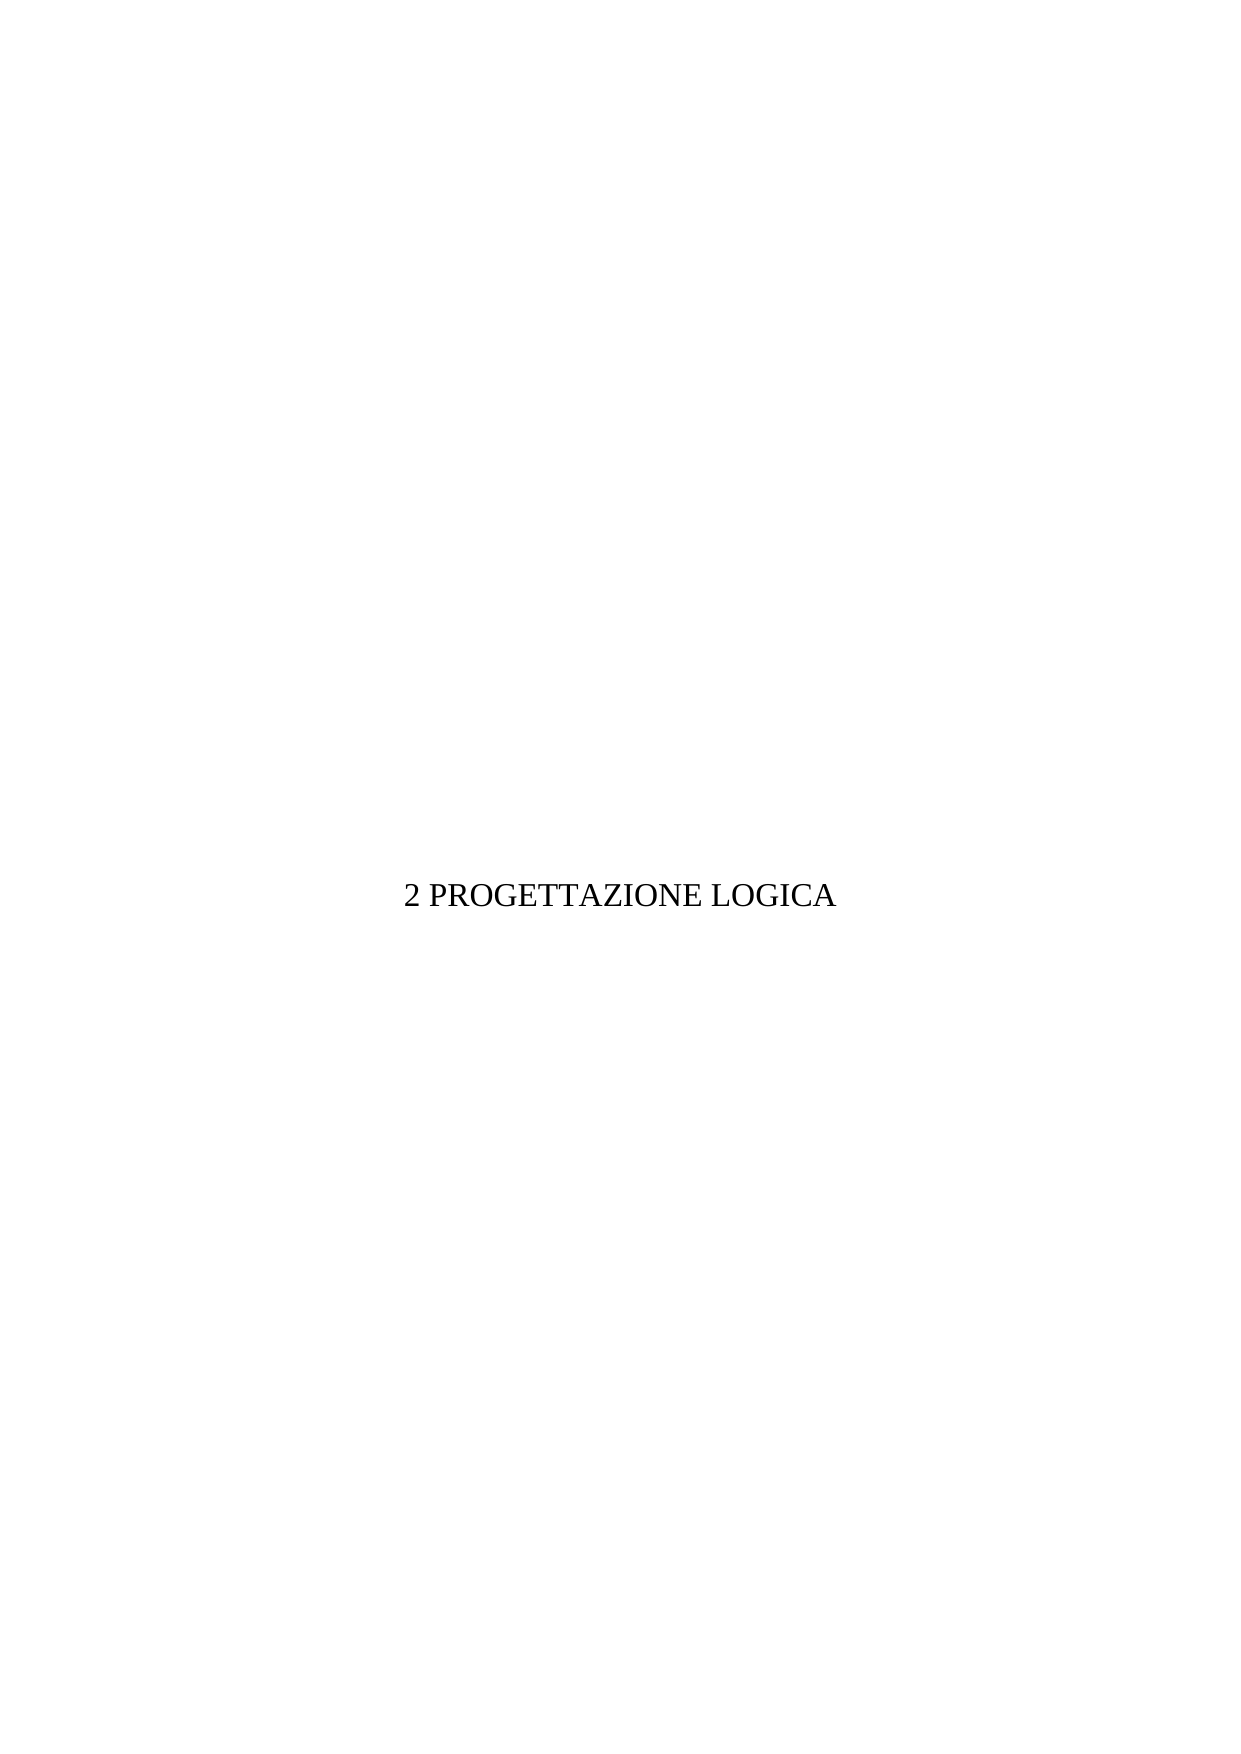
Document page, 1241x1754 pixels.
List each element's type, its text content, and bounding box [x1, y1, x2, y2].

text 2 PROGETTAZIONE LOGICA [118, 875, 1122, 913]
